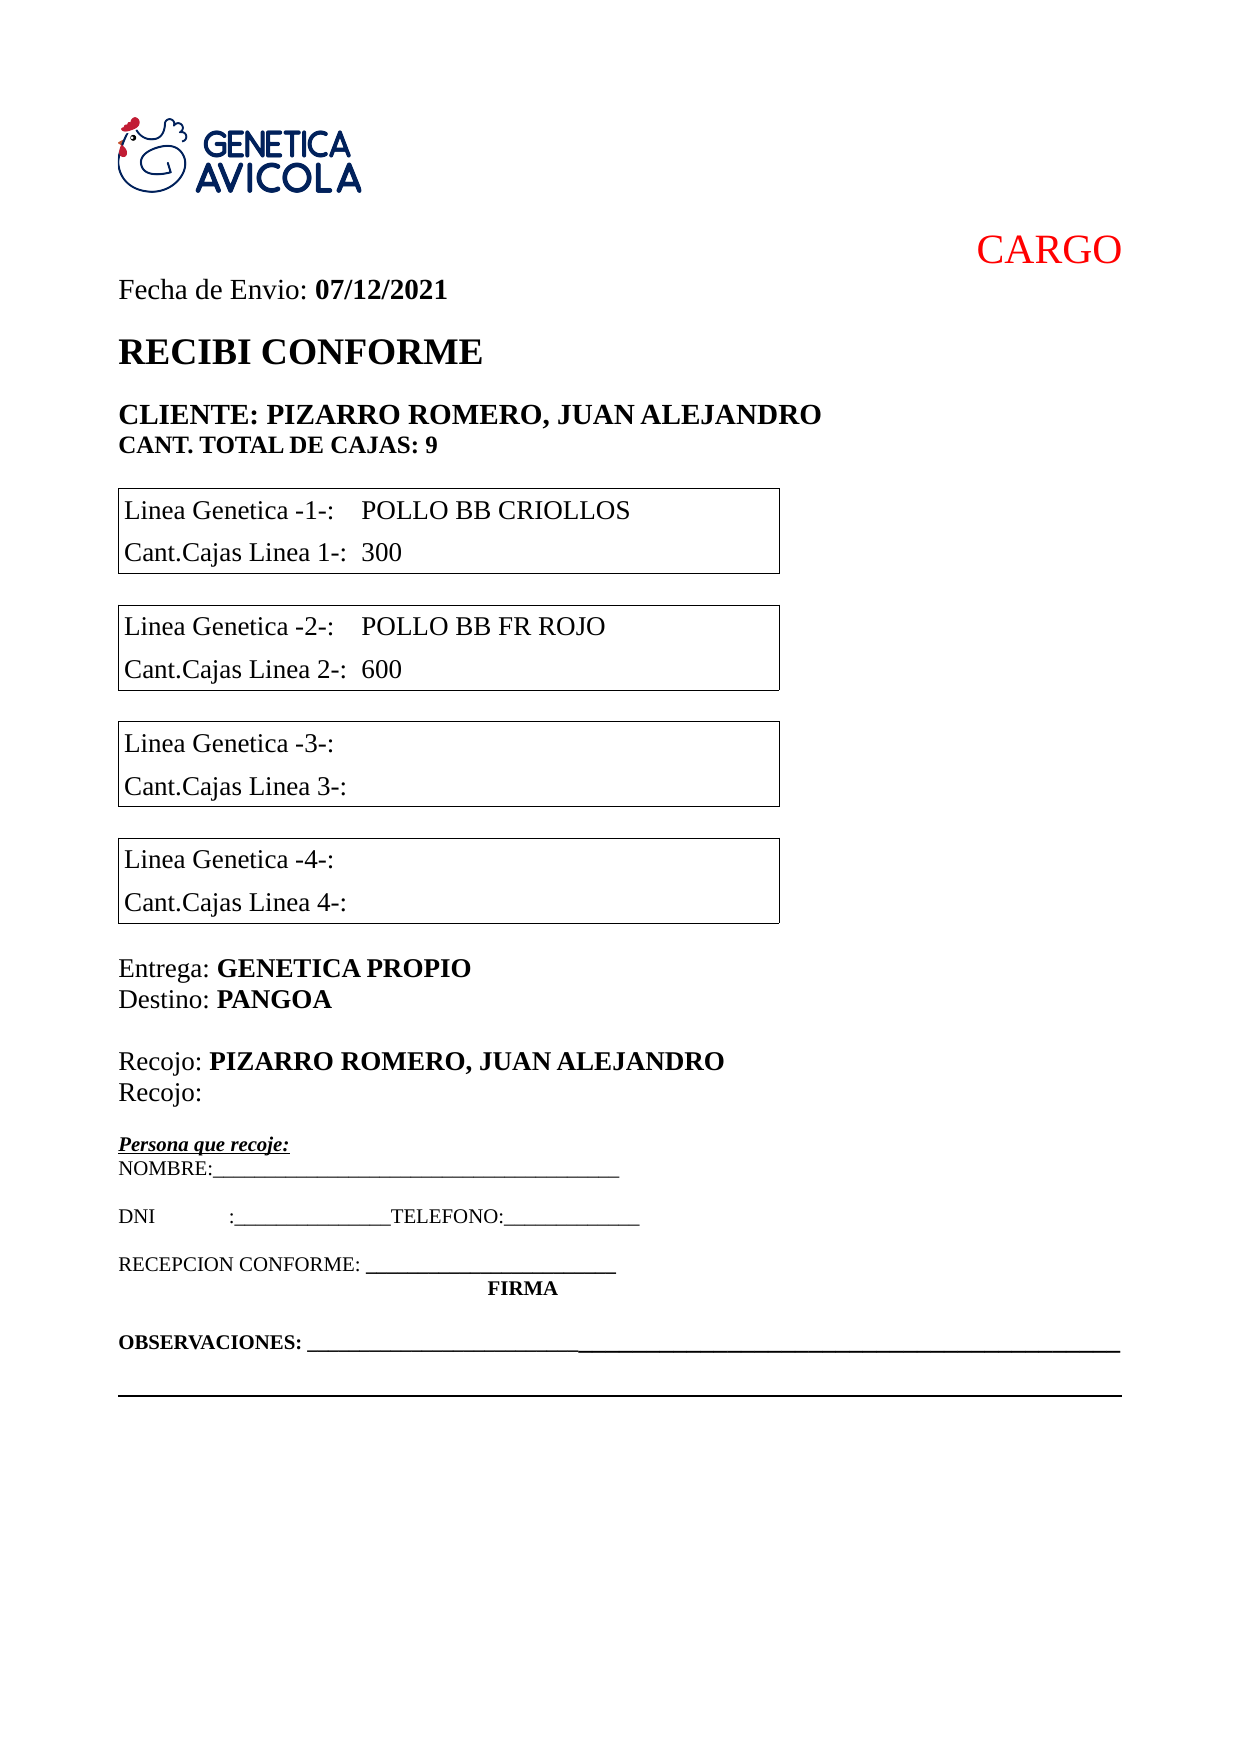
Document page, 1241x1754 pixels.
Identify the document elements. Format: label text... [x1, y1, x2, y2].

text Recojo: PIZARRO ROMERO, JUAN ALEJANDRO [118, 1045, 1122, 1076]
table_cell Linea Genetica -4-: [119, 839, 356, 880]
table_cell [118, 574, 356, 604]
table_cell Cant.Cajas Linea 1-: [119, 531, 356, 573]
table_cell [118, 691, 356, 721]
table_cell 600 [356, 647, 779, 690]
table_cell Cant.Cajas Linea 4-: [119, 880, 356, 923]
picture [117, 117, 362, 193]
text RECIBI CONFORME [118, 330, 1122, 373]
text DNI :_______________TELEFONO:_____________ [118, 1204, 1122, 1228]
text NOMBRE:_______________________________________ [118, 1156, 1122, 1180]
text RECEPCION CONFORME: ________________________ [118, 1252, 1122, 1276]
text Entrega: GENETICA PROPIO [118, 952, 1122, 983]
table_cell [356, 574, 779, 604]
table_cell [356, 764, 779, 806]
text Persona que recoje: [118, 1132, 1122, 1156]
text CLIENTE: PIZARRO ROMERO, JUAN ALEJANDRO [118, 397, 1122, 431]
text OBSERVACIONES: __________________________________________________________________ [118, 1324, 1122, 1355]
table_cell Linea Genetica -2-: [119, 606, 356, 647]
table_cell Cant.Cajas Linea 3-: [119, 764, 356, 806]
table_cell [118, 807, 356, 838]
table_cell [356, 839, 779, 880]
table_header POLLO BB CRIOLLOS [356, 489, 779, 531]
text CARGO [118, 224, 1122, 272]
table_cell Cant.Cajas Linea 2-: [119, 647, 356, 690]
text Destino: PANGOA [118, 983, 1122, 1014]
table_cell [356, 691, 779, 721]
text CANT. TOTAL DE CAJAS: 9 [118, 431, 1122, 459]
table_cell [356, 880, 779, 923]
text FIRMA [118, 1276, 1122, 1300]
table_header Linea Genetica -1-: [119, 489, 356, 531]
text Recojo: [118, 1076, 1122, 1108]
table_cell POLLO BB FR ROJO [356, 606, 779, 647]
text Fecha de Envio: 07/12/2021 [118, 272, 1122, 306]
table_cell [356, 722, 779, 764]
table_cell [356, 807, 779, 838]
table_cell Linea Genetica -3-: [119, 722, 356, 764]
table_cell 300 [356, 531, 779, 573]
